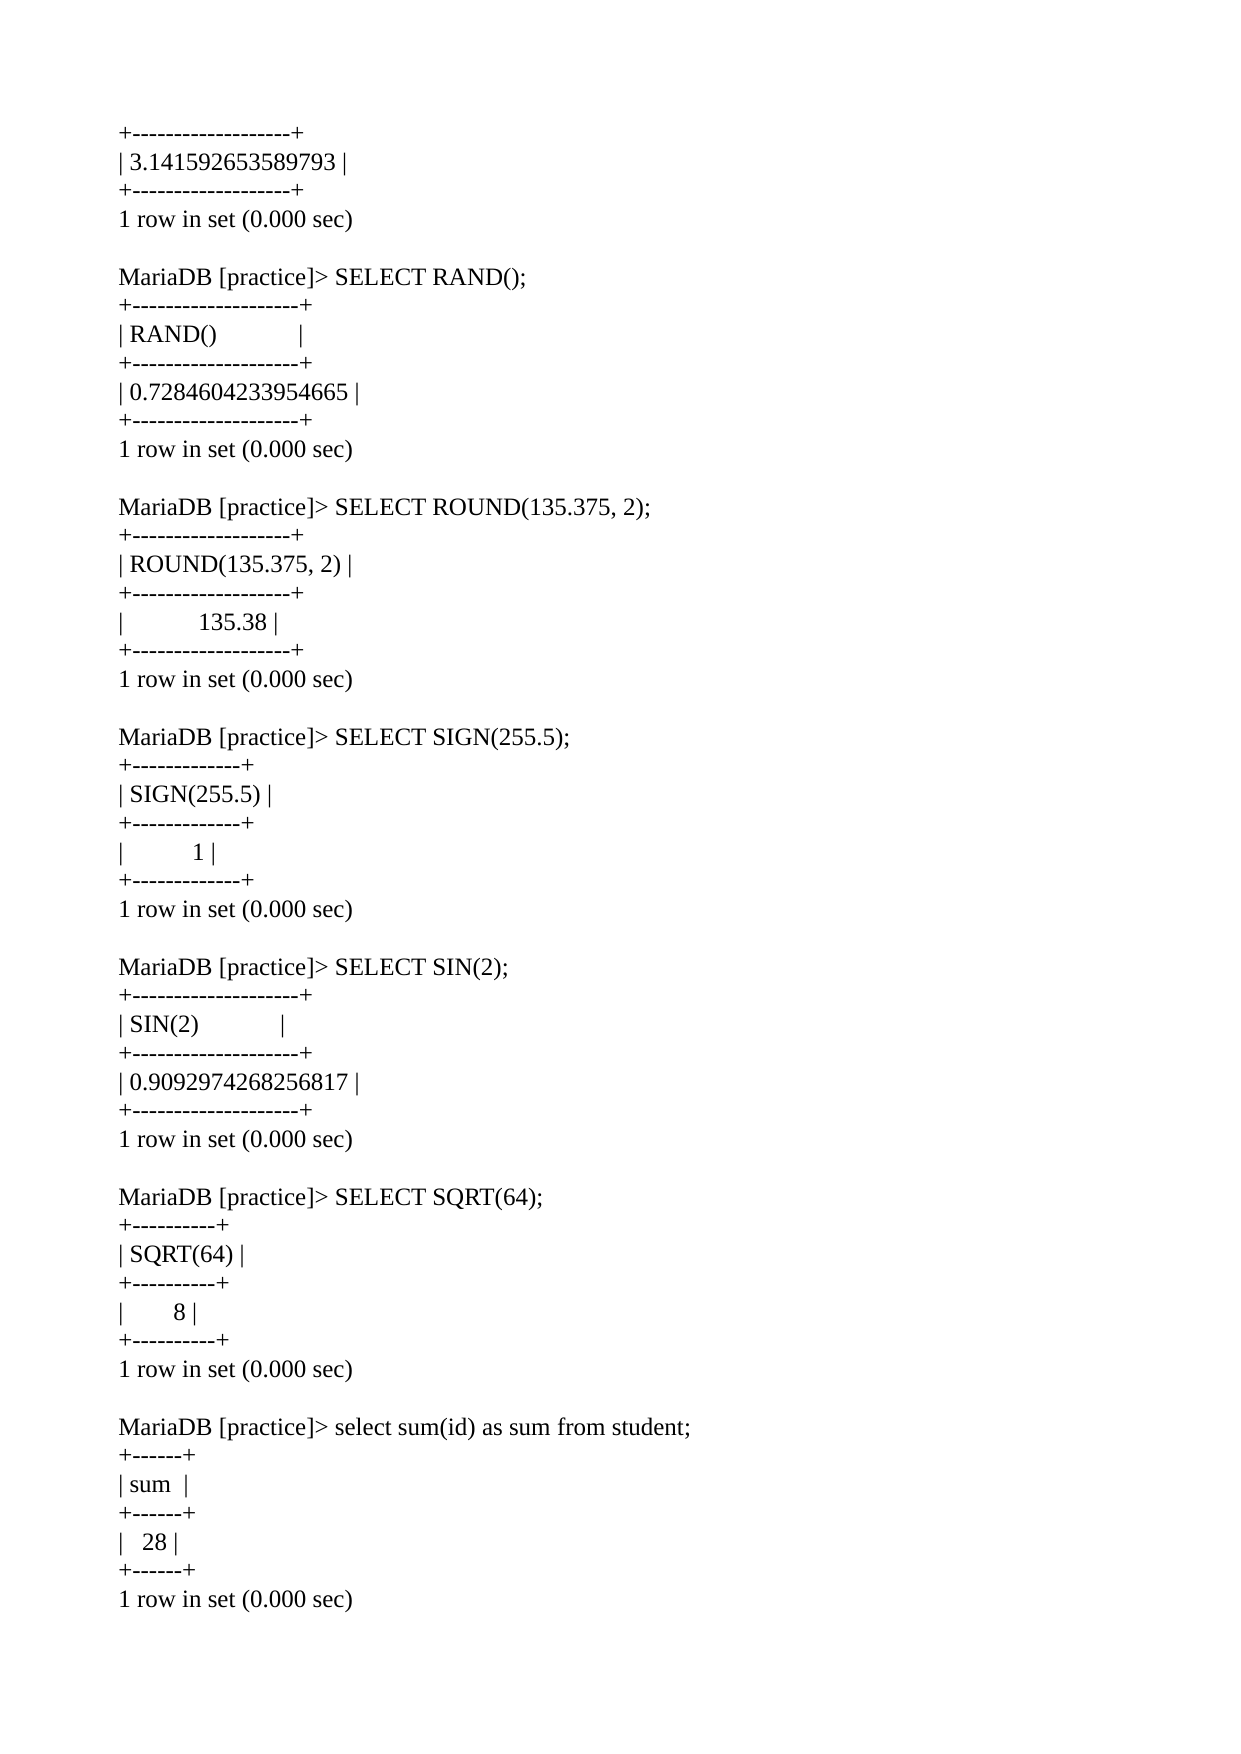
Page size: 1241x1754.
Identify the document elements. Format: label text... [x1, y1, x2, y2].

text +----------+ [118, 1211, 1122, 1239]
text +--------------------+ [118, 1096, 1122, 1124]
text +-------------+ [118, 751, 1122, 779]
text | 0.9092974268256817 | [118, 1067, 1122, 1096]
text | 135.38 | [118, 607, 1122, 636]
text | SQRT(64) | [118, 1239, 1122, 1268]
text | 0.7284604233954665 | [118, 377, 1122, 406]
text +--------------------+ [118, 348, 1122, 377]
text 1 row in set (0.000 sec) [118, 894, 1122, 923]
text | 1 | [118, 837, 1122, 866]
text MariaDB [practice]> SELECT SIGN(255.5); [118, 722, 1122, 751]
text | ROUND(135.375, 2) | [118, 549, 1122, 578]
text +------+ [118, 1556, 1122, 1584]
text +--------------------+ [118, 291, 1122, 319]
text +----------+ [118, 1326, 1122, 1354]
text +------+ [118, 1441, 1122, 1469]
text 1 row in set (0.000 sec) [118, 1124, 1122, 1153]
text +--------------------+ [118, 981, 1122, 1009]
text | 3.141592653589793 | [118, 147, 1122, 176]
text MariaDB [practice]> SELECT SQRT(64); [118, 1182, 1122, 1211]
text +-------------------+ [118, 521, 1122, 549]
text +--------------------+ [118, 406, 1122, 434]
text | SIGN(255.5) | [118, 779, 1122, 808]
text MariaDB [practice]> SELECT RAND(); [118, 262, 1122, 291]
text | RAND() | [118, 319, 1122, 348]
text | 8 | [118, 1297, 1122, 1326]
text +-------------------+ [118, 636, 1122, 664]
text MariaDB [practice]> SELECT SIN(2); [118, 952, 1122, 981]
text +----------+ [118, 1268, 1122, 1297]
text +-------------+ [118, 808, 1122, 837]
text 1 row in set (0.000 sec) [118, 204, 1122, 233]
text MariaDB [practice]> select sum(id) as sum from student; [118, 1412, 1122, 1441]
text +-------------------+ [118, 176, 1122, 204]
text | SIN(2) | [118, 1009, 1122, 1038]
text 1 row in set (0.000 sec) [118, 434, 1122, 463]
text +--------------------+ [118, 1038, 1122, 1067]
text 1 row in set (0.000 sec) [118, 664, 1122, 693]
text +-------------------+ [118, 578, 1122, 607]
text +-------------+ [118, 866, 1122, 894]
text 1 row in set (0.000 sec) [118, 1584, 1122, 1613]
text +-------------------+ [118, 118, 1122, 147]
text MariaDB [practice]> SELECT ROUND(135.375, 2); [118, 492, 1122, 521]
text | 28 | [118, 1527, 1122, 1556]
text | sum | [118, 1469, 1122, 1498]
text 1 row in set (0.000 sec) [118, 1354, 1122, 1383]
text +------+ [118, 1498, 1122, 1527]
